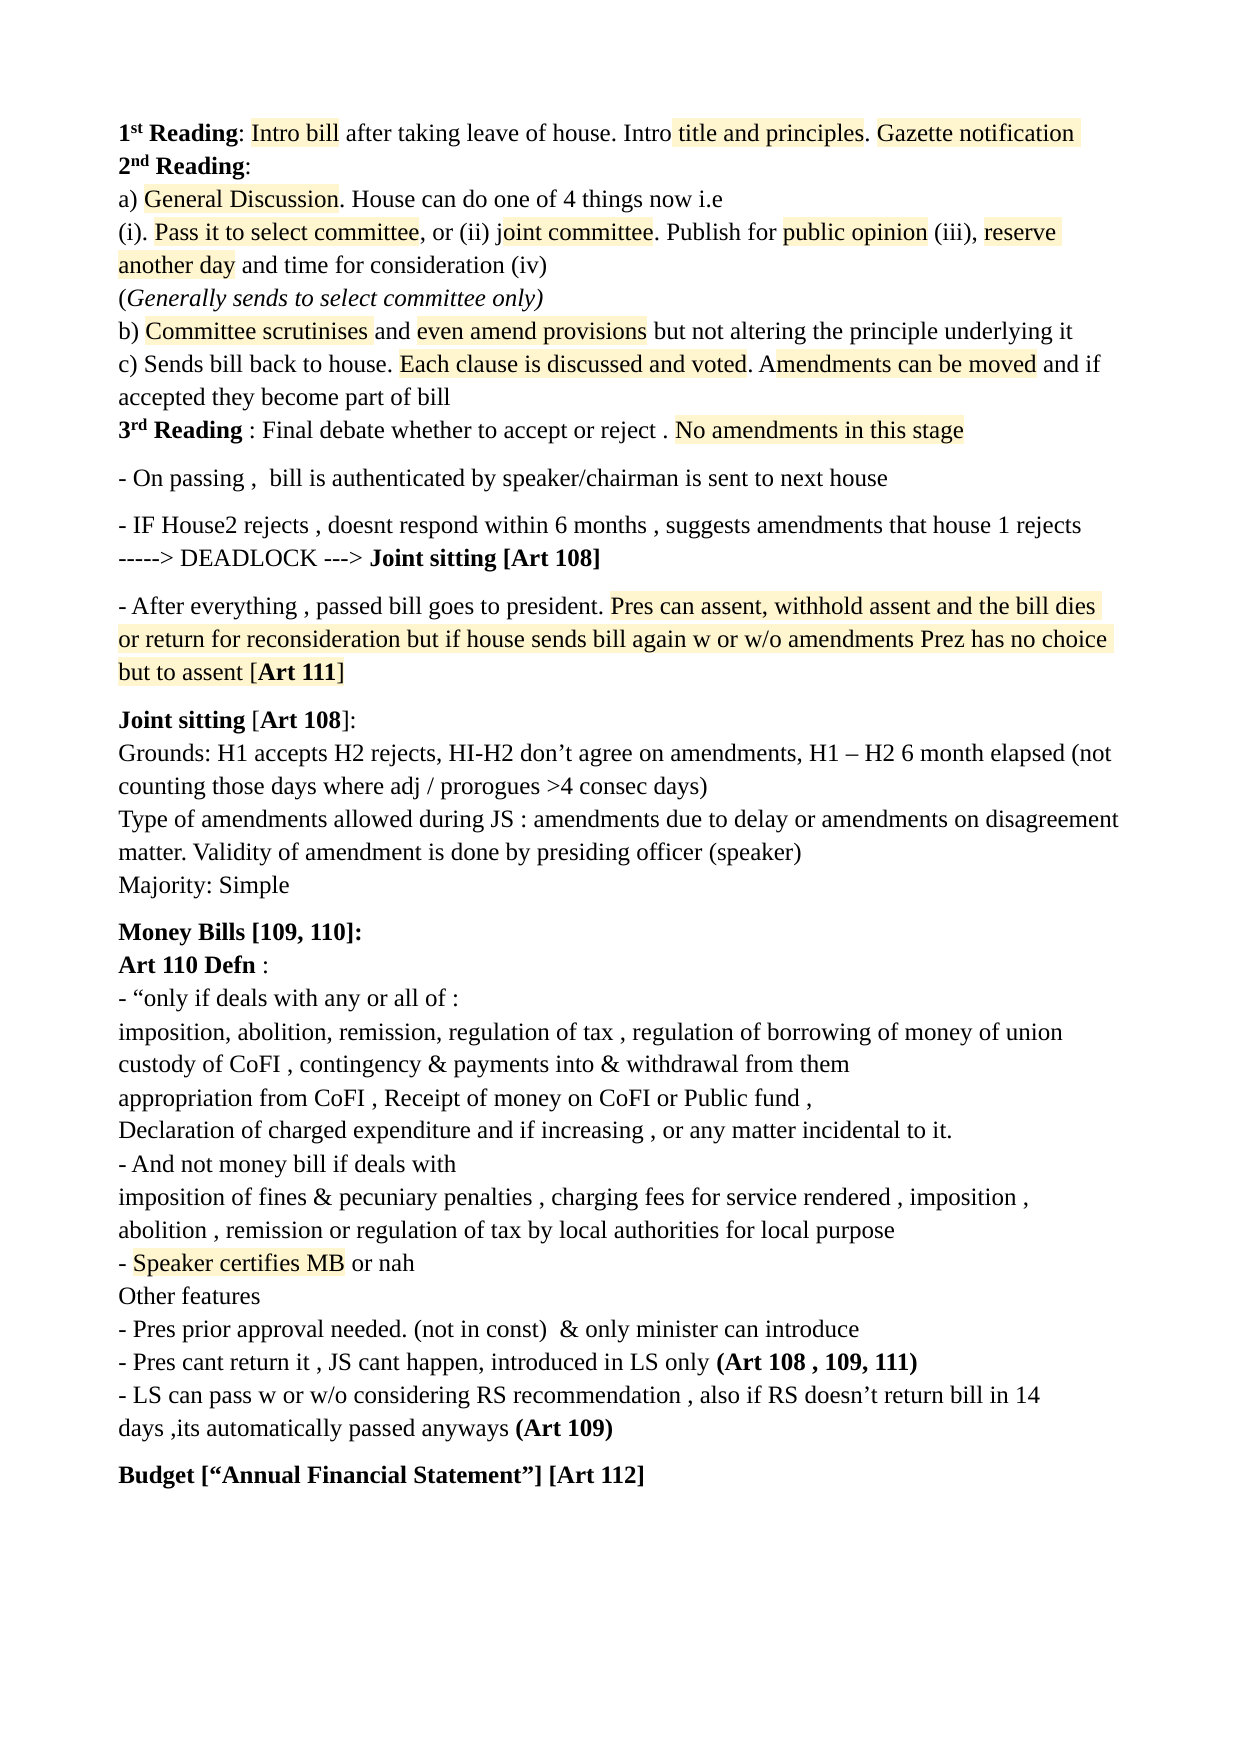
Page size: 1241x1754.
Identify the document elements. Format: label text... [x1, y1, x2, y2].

text - On passing , bill is authenticated by speaker/chairman is sent to next house [118, 463, 1122, 492]
text 1st Reading: Intro bill after taking leave of house. Intro title and principles. Gazette notification 2nd Reading: a) General Discussion. House can do one of 4 things now i.e (i). Pass it to select committee, or (ii) joint committee. Publish for public opinion (iii), reserve another day and time for consideration (iv) (Generally sends to select committee only) b) Committee scrutinises and even amend provisions but not altering the principle underlying it c) Sends bill back to house. Each clause is discussed and voted. Amendments can be moved and if accepted they become part of bill 3rd Reading : Final debate whether to accept or reject . No amendments in this stage [118, 118, 1122, 444]
text - IF House2 rejects , doesnt respond within 6 months , suggests amendments that house 1 rejects -----> DEADLOCK ---> Joint sitting [Art 108] [118, 511, 1122, 572]
text - After everything , passed bill goes to president. Pres can assent, withhold assent and the bill dies or return for reconsideration but if house sends bill again w or w/o amendments Prez has no choice but to assent [Art 111] [118, 591, 1122, 686]
text Money Bills [109, 110]: Art 110 Defn : - “only if deals with any or all of : imposition, abolition, remission, regulation of tax , regulation of borrowing of money of union custody of CoFI , contingency & payments into & withdrawal from them appropriation from CoFI , Receipt of money on CoFI or Public fund , Declaration of charged expenditure and if increasing , or any matter incidental to it. - And not money bill if deals with imposition of fines & pecuniary penalties , charging fees for service rendered , imposition , abolition , remission or regulation of tax by local authorities for local purpose - Speaker certifies MB or nah Other features - Pres prior approval needed. (not in const) & only minister can introduce - Pres cant return it , JS cant happen, introduced in LS only (Art 108 , 109, 111) - LS can pass w or w/o considering RS recommendation , also if RS doesn’t return bill in 14 days ,its automatically passed anyways (Art 109) [118, 917, 1122, 1442]
text Joint sitting [Art 108]: Grounds: H1 accepts H2 rejects, HI-H2 don’t agree on amendments, H1 – H2 6 month elapsed (not counting those days where adj / prorogues >4 consec days) Type of amendments allowed during JS : amendments due to delay or amendments on disagreement matter. Validity of amendment is done by presiding officer (speaker) Majority: Simple [118, 705, 1122, 899]
text Budget [“Annual Financial Statement”] [Art 112] [118, 1460, 1122, 1489]
